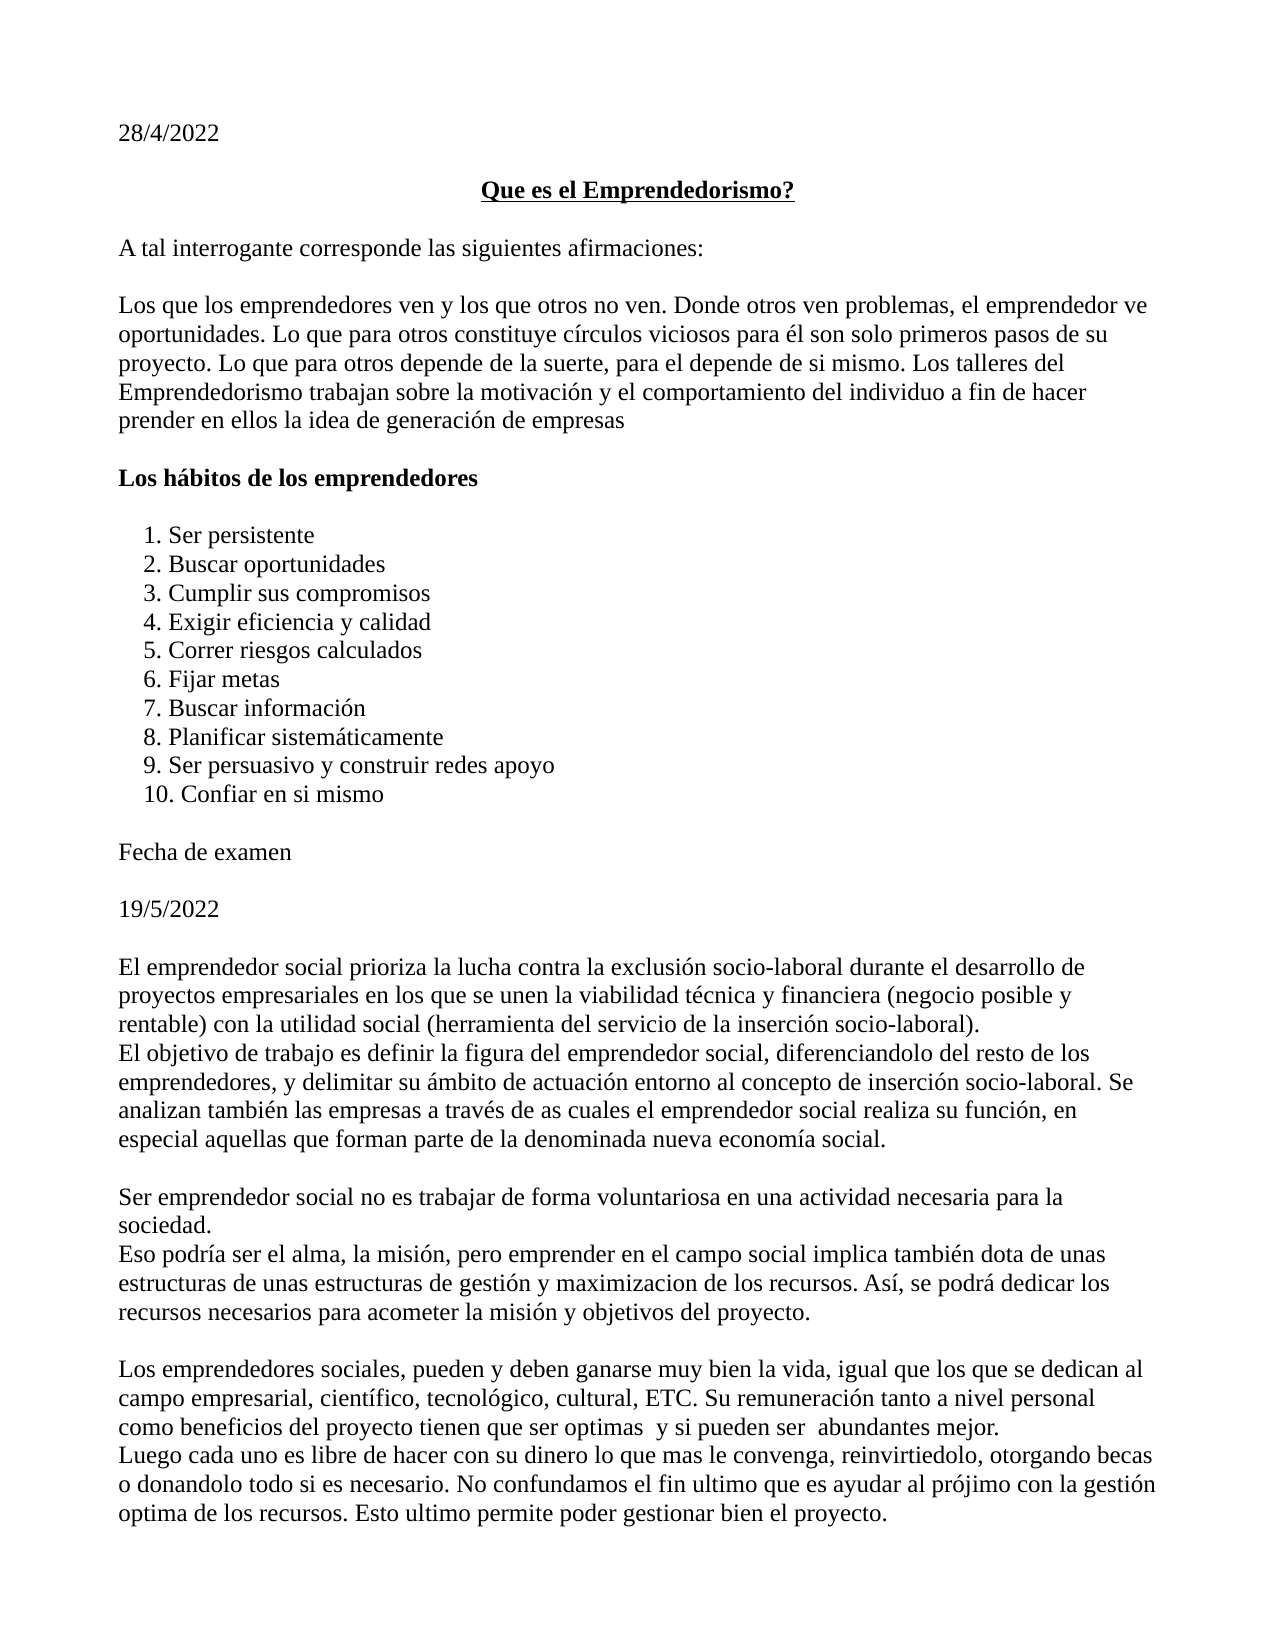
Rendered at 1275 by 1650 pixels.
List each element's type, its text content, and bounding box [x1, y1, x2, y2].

text Los emprendedores sociales, pueden y deben ganarse muy bien la vida, igual que los que se dedican al campo empresarial, científico, tecnológico, cultural, ETC. Su remuneración tanto a nivel personal como beneficios del proyecto tienen que ser optimas y si pueden ser abundantes mejor. [118, 1354, 1157, 1441]
text Luego cada uno es libre de hacer con su dinero lo que mas le convenga, reinvirtiedolo, otorgando becas o donandolo todo si es necesario. No confundamos el fin ultimo que es ayudar al prójimo con la gestión optima de los recursos. Esto ultimo permite poder gestionar bien el proyecto. [118, 1441, 1157, 1527]
text Eso podría ser el alma, la misión, pero emprender en el campo social implica también dota de unas estructuras de unas estructuras de gestión y maximizacion de los recursos. Así, se podrá dedicar los recursos necesarios para acometer la misión y objetivos del proyecto. [118, 1239, 1157, 1326]
text 5. Correr riesgos calculados [118, 636, 1157, 664]
text Los que los emprendedores ven y los que otros no ven. Donde otros ven problemas, el emprendedor ve oportunidades. Lo que para otros constituye círculos viciosos para él son solo primeros pasos de su proyecto. Lo que para otros depende de la suerte, para el depende de si mismo. Los talleres del Emprendedorismo trabajan sobre la motivación y el comportamiento del individuo a fin de hacer prender en ellos la idea de generación de empresas [118, 291, 1157, 434]
text 4. Exigir eficiencia y calidad [118, 607, 1157, 636]
text 28/4/2022 [118, 118, 1157, 147]
text 10. Confiar en si mismo [118, 779, 1157, 808]
text 8. Planificar sistemáticamente [118, 722, 1157, 751]
text El emprendedor social prioriza la lucha contra la exclusión socio-laboral durante el desarrollo de proyectos empresariales en los que se unen la viabilidad técnica y financiera (negocio posible y rentable) con la utilidad social (herramienta del servicio de la inserción socio-laboral). [118, 952, 1157, 1038]
text 7. Buscar información [118, 693, 1157, 722]
text 3. Cumplir sus compromisos [118, 578, 1157, 607]
text 9. Ser persuasivo y construir redes apoyo [118, 751, 1157, 779]
text 1. Ser persistente [118, 521, 1157, 549]
text Ser emprendedor social no es trabajar de forma voluntariosa en una actividad necesaria para la sociedad. [118, 1182, 1157, 1239]
text Los hábitos de los emprendedores [118, 463, 1157, 492]
text 2. Buscar oportunidades [118, 549, 1157, 578]
text Que es el Emprendedorismo? [118, 176, 1157, 204]
text El objetivo de trabajo es definir la figura del emprendedor social, diferenciandolo del resto de los emprendedores, y delimitar su ámbito de actuación entorno al concepto de inserción socio-laboral. Se analizan también las empresas a través de as cuales el emprendedor social realiza su función, en especial aquellas que forman parte de la denominada nueva economía social. [118, 1038, 1157, 1153]
text Fecha de examen [118, 837, 1157, 866]
text A tal interrogante corresponde las siguientes afirmaciones: [118, 233, 1157, 262]
text 19/5/2022 [118, 894, 1157, 923]
text 6. Fijar metas [118, 664, 1157, 693]
